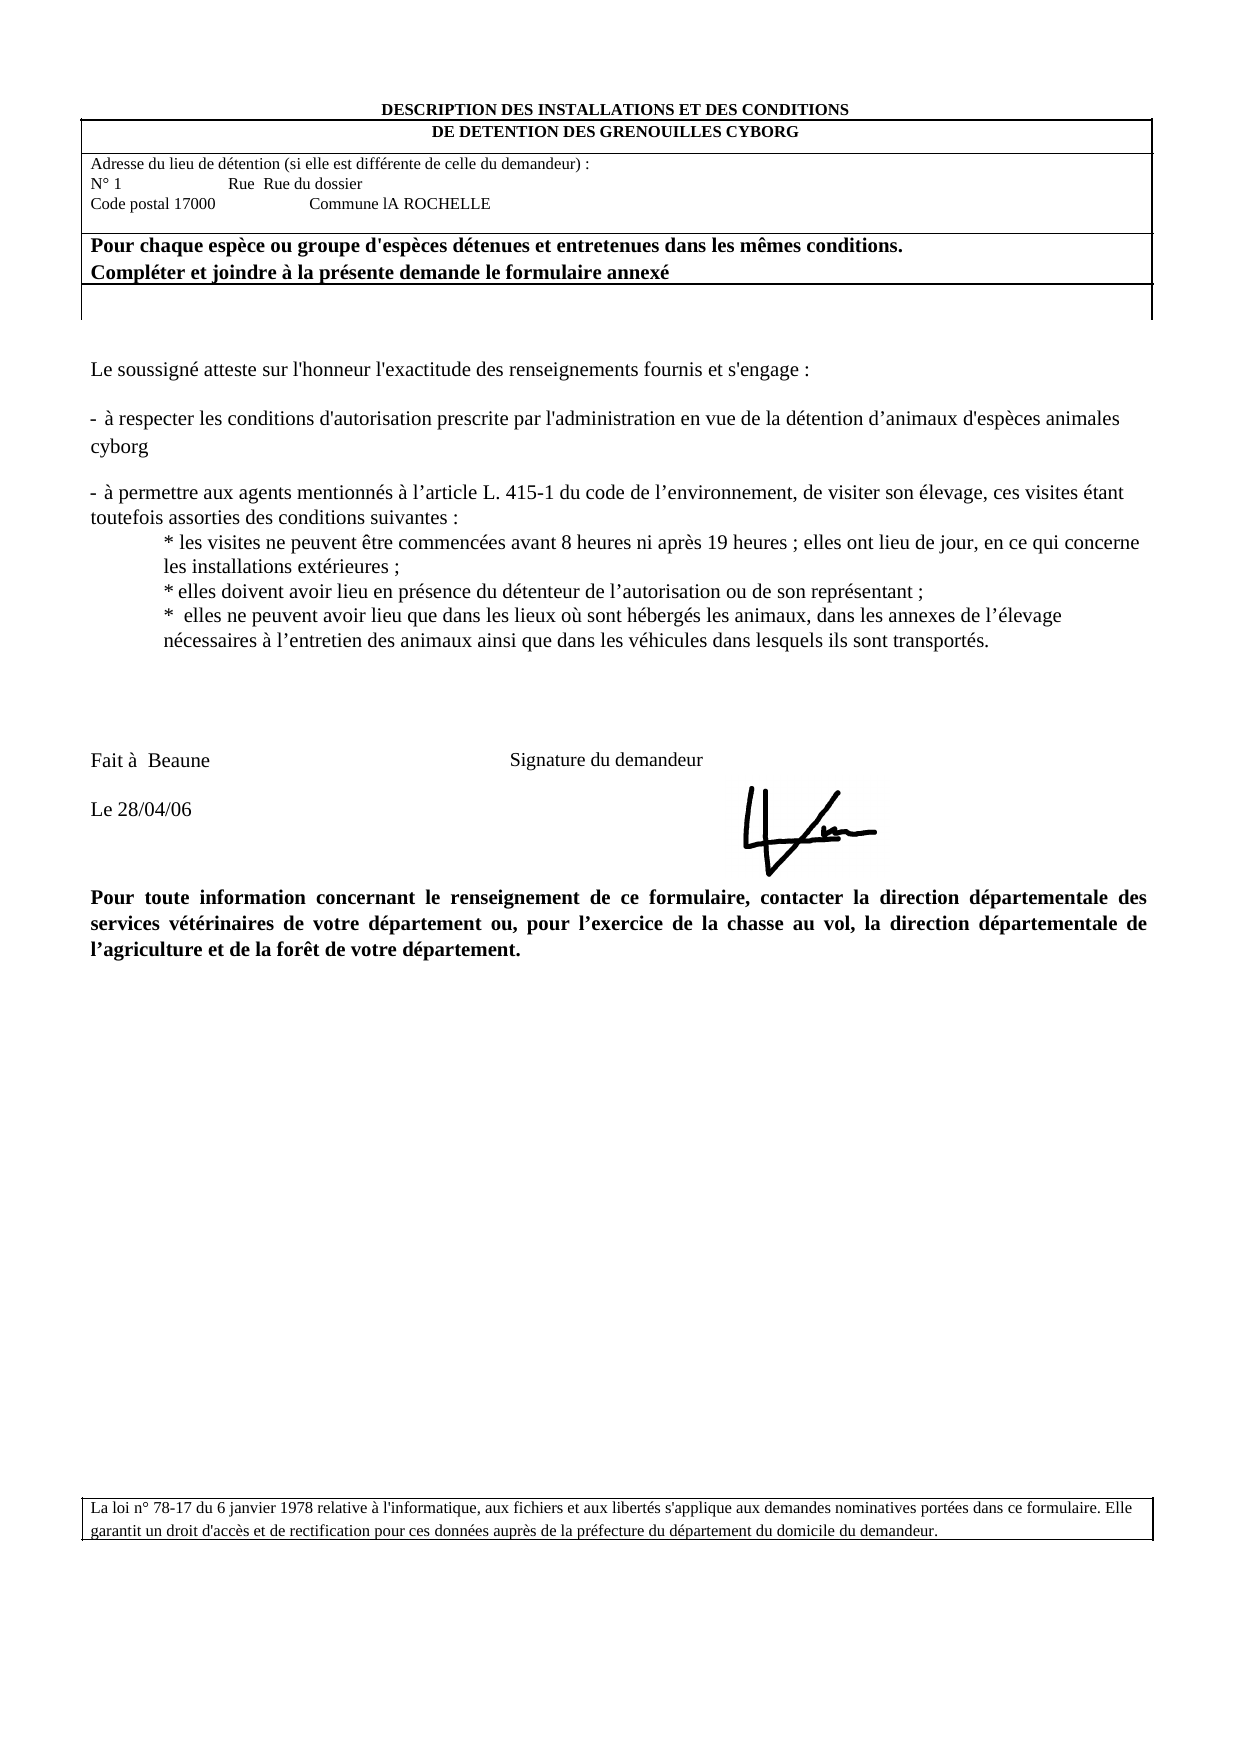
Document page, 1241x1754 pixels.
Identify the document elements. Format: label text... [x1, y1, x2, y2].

text Fait à Beaune [90, 748, 466, 772]
list elles doivent avoir lieu en présence du détenteur de l’autorisation ou de son représentant ; [163, 579, 1148, 603]
text Signature du demandeur [509, 748, 1148, 771]
list les visites ne peuvent être commencées avant 8 heures ni après 19 heures ; elles ont lieu de jour, en ce qui concerne les installations extérieures ; [163, 530, 1140, 578]
text La loi n° 78-17 du 6 janvier 1978 relative à l'informatique, aux fichiers et aux libertés s'applique aux demandes nominatives portées dans ce formulaire. Elle garantit un droit d'accès et de rectification pour ces données auprès de la préfecture du département du domicile du demandeur. [90, 1499, 1140, 1539]
picture [725, 775, 890, 878]
text DESCRIPTION DES INSTALLATIONS ET DES CONDITIONS [89, 100, 1141, 119]
text Adresse du lieu de détention (si elle est différente de celle du demandeur) : [90, 154, 1148, 173]
text Code postal 17000 Commune lA ROCHELLE [90, 193, 1148, 213]
text Pour toute information concernant le renseignement de ce formulaire, contacter la direction départementale des services vétérinaires de votre département ou, pour l’exercice de la chasse au vol, la direction départementale de l’agriculture et de la forêt de votre département. [90, 885, 1148, 961]
text Le 28/04/06 [90, 797, 725, 821]
text [890, 797, 1148, 821]
list à permettre aux agents mentionnés à l’article L. 415-1 du code de l’environnement, de visiter son élevage, ces visites étant toutefois assorties des conditions suivantes : [89, 479, 1140, 529]
text Compléter et joindre à la présente demande le formulaire annexé [90, 260, 1148, 283]
list à respecter les conditions d'autorisation prescrite par l'administration en vue de la détention d’animaux d'espèces animales cyborg [89, 406, 1140, 458]
text Pour chaque espèce ou groupe d'espèces détenues et entretenues dans les mêmes conditions. [90, 234, 1148, 257]
text Le soussigné atteste sur l'honneur l'exactitude des renseignements fournis et s'engage : [90, 357, 1148, 381]
text DE DETENTION DES GRENOUILLES CYBORG [89, 122, 1141, 141]
text N° 1 Rue Rue du dossier [90, 174, 1148, 193]
list elles ne peuvent avoir lieu que dans les lieux où sont hébergés les animaux, dans les annexes de l’élevage nécessaires à l’entretien des animaux ainsi que dans les véhicules dans lesquels ils sont transportés. [163, 603, 1140, 652]
